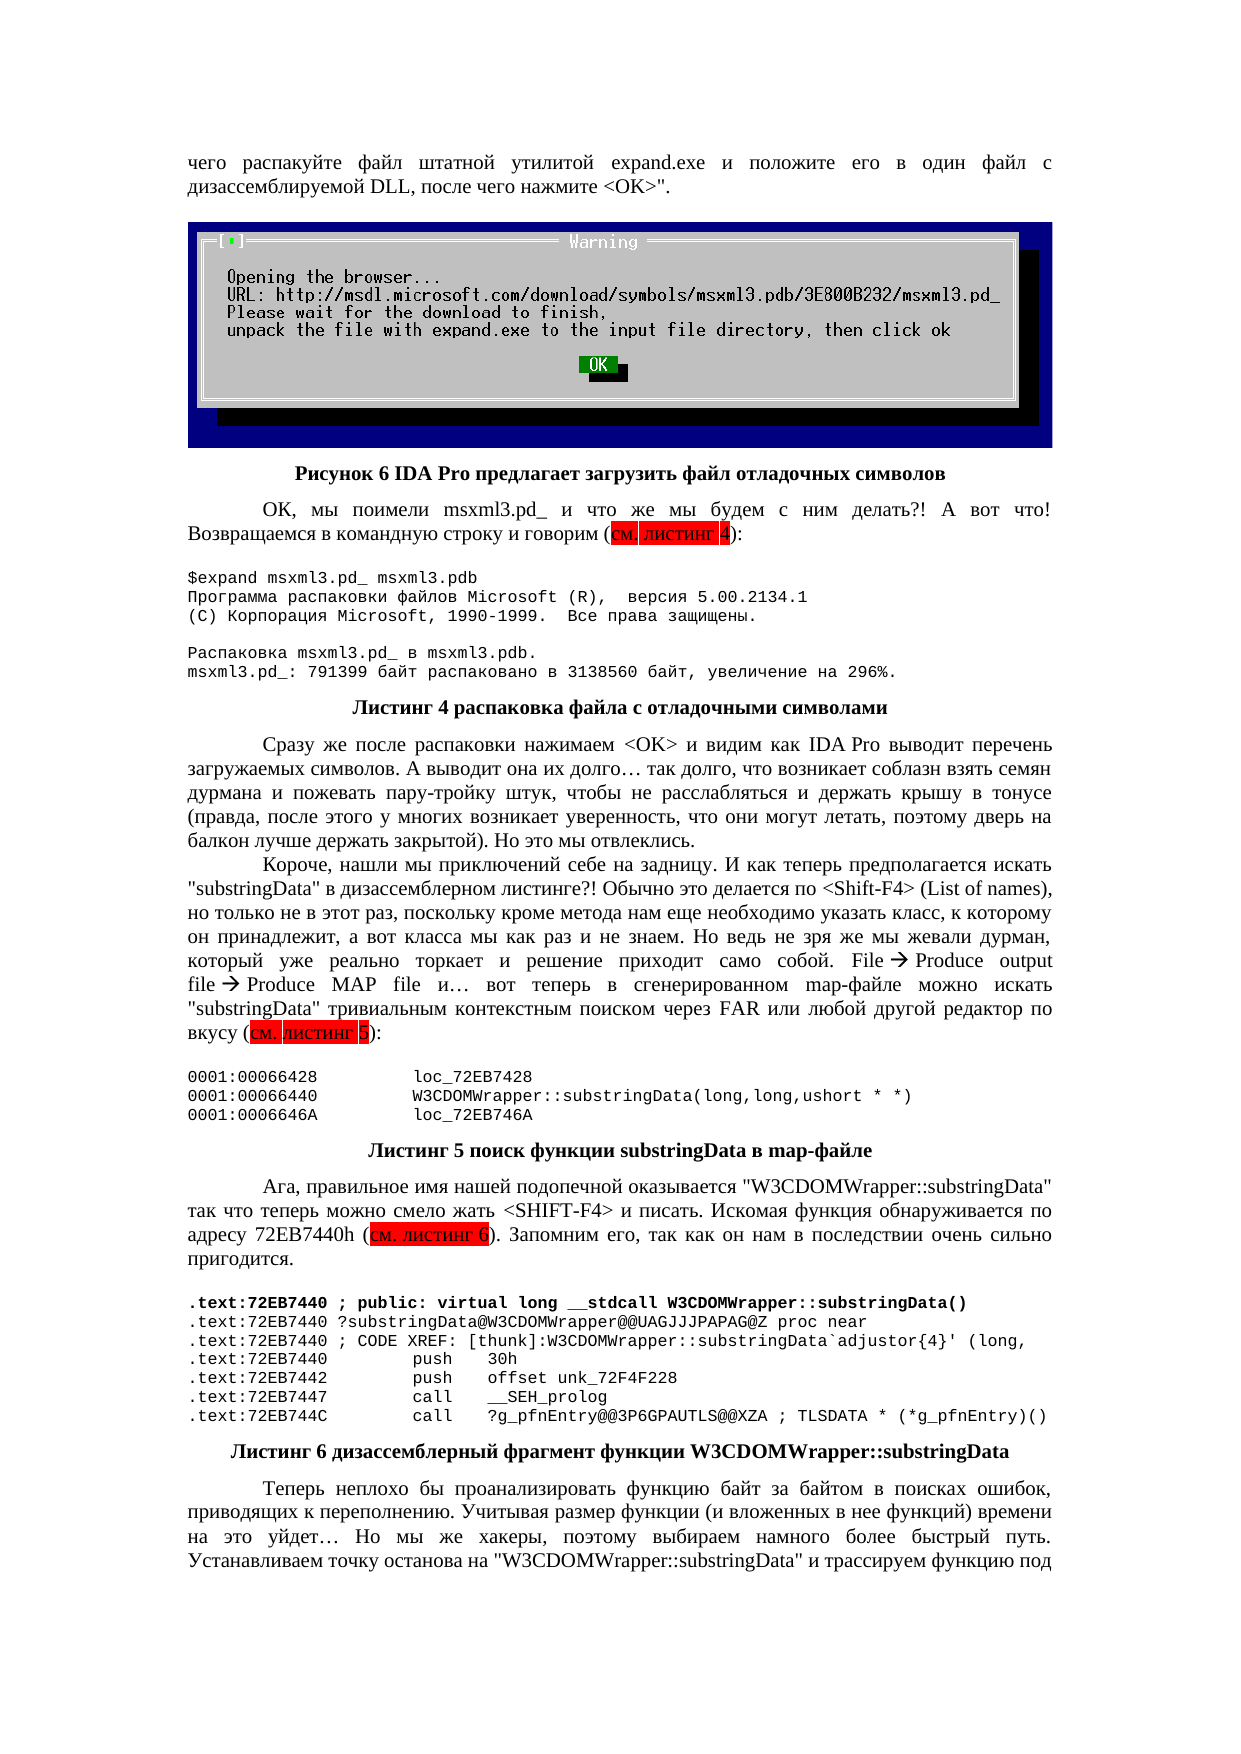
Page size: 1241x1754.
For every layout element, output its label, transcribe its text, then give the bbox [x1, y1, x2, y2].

text чего распакуйте файл штатной утилитой expand.exe и положите его в один файл с дизассемблируемой DLL, после чего нажмите <OK>". [187, 150, 1053, 198]
text Рисунок 6 IDA Pro предлагает загрузить файл отладочных символов [187, 461, 1053, 485]
text .text:72EB7447 call __SEH_prolog [187, 1389, 1053, 1407]
text 0001:00066428 loc_72EB7428 [187, 1068, 1053, 1087]
text Сразу же после распаковки нажимаем <OK> и видим как IDA Pro выводит перечень загружаемых символов. А выводит она их долго… так долго, что возникает соблазн взять семян дурмана и пожевать пару-тройку штук, чтобы не расслабляться и держать крышу в тонусе (правда, после этого у многих возникает уверенность, что они могут летать, поэтому дверь на балкон лучше держать закрытой). Но это мы отвлеклись. [187, 732, 1053, 852]
text Теперь неплохо бы проанализировать функцию байт за байтом в поисках ошибок, приводящих к переполнению. Учитывая размер функции (и вложенных в нее функций) времени на это уйдет… Но мы же хакеры, поэтому выбираем намного более быстрый путь. Устанавливаем точку останова на "W3CDOMWrapper::substringData" и трассируем функцию под [187, 1475, 1053, 1572]
text .text:72EB7440 push 30h [187, 1351, 1053, 1370]
text .text:72EB7440 ; CODE XREF: [thunk]:W3CDOMWrapper::substringData`adjustor{4}' (long, [187, 1332, 1053, 1351]
text Короче, нашли мы приключений себе на задницу. И как теперь предполагается искать "substringData" в дизассемблерном листинге?! Обычно это делается по <Shift-F4> (List of names), но только не в этот раз, поскольку кроме метода нам еще необходимо указать класс, к которому он принадлежит, а вот класса мы как раз и не знаем. Но ведь не зря же мы жевали дурман, который уже реально торкает и решение приходит само собой. File  Produce output file  Produce MAP file и… вот теперь в сгенерированном map-файле можно искать "substringData" тривиальным контекстным поиском через FAR или любой другой редактор по вкусу (см. листинг 5): [187, 852, 1053, 1044]
text ОК, мы поимели msxml3.pd_ и что же мы будем с ним делать?! А вот что! Возвращаемся в командную строку и говорим (см. листинг 4): [187, 497, 1053, 545]
text Листинг 5 поиск функции substringData в map-файле [187, 1137, 1053, 1162]
text Листинг 6 дизассемблерный фрагмент функции W3CDOMWrapper::substringData [187, 1439, 1053, 1463]
text 0001:00066440 W3CDOMWrapper::substringData(long,long,ushort * *) [187, 1087, 1053, 1106]
text .text:72EB7442 push offset unk_72F4F228 [187, 1370, 1053, 1389]
text $expand msxml3.pd_ msxml3.pdb [187, 569, 1053, 588]
text Программа распаковки файлов Microsoft (R), версия 5.00.2134.1 [187, 588, 1053, 607]
text .text:72EB7440 ?substringData@W3CDOMWrapper@@UAGJJJPAPAG@Z proc near [187, 1313, 1053, 1332]
text Ага, правильное имя нашей подопечной оказывается "W3CDOMWrapper::substringData" так что теперь можно смело жать <SHIFT-F4> и писать. Искомая функция обнаруживается по адресу 72EB7440h (см. листинг 6). Запомним его, так как он нам в последствии очень сильно пригодится. [187, 1174, 1053, 1270]
text Листинг 4 распаковка файла с отладочными символами [187, 695, 1053, 719]
text msxml3.pd_: 791399 байт распаковано в 3138560 байт, увеличение на 296%. [187, 664, 1053, 682]
text 0001:0006646A loc_72EB746A [187, 1106, 1053, 1125]
text .text:72EB7440 ; public: virtual long __stdcall W3CDOMWrapper::substringData() [187, 1294, 1053, 1313]
text (C) Корпорация Microsoft, 1990-1999. Все права защищены. [187, 607, 1053, 626]
text .text:72EB744C call ?g_pfnEntry@@3P6GPAUTLS@@XZA ; TLSDATA * (*g_pfnEntry)() [187, 1407, 1053, 1426]
text Распаковка msxml3.pd_ в msxml3.pdb. [187, 645, 1053, 664]
picture [188, 222, 1053, 448]
